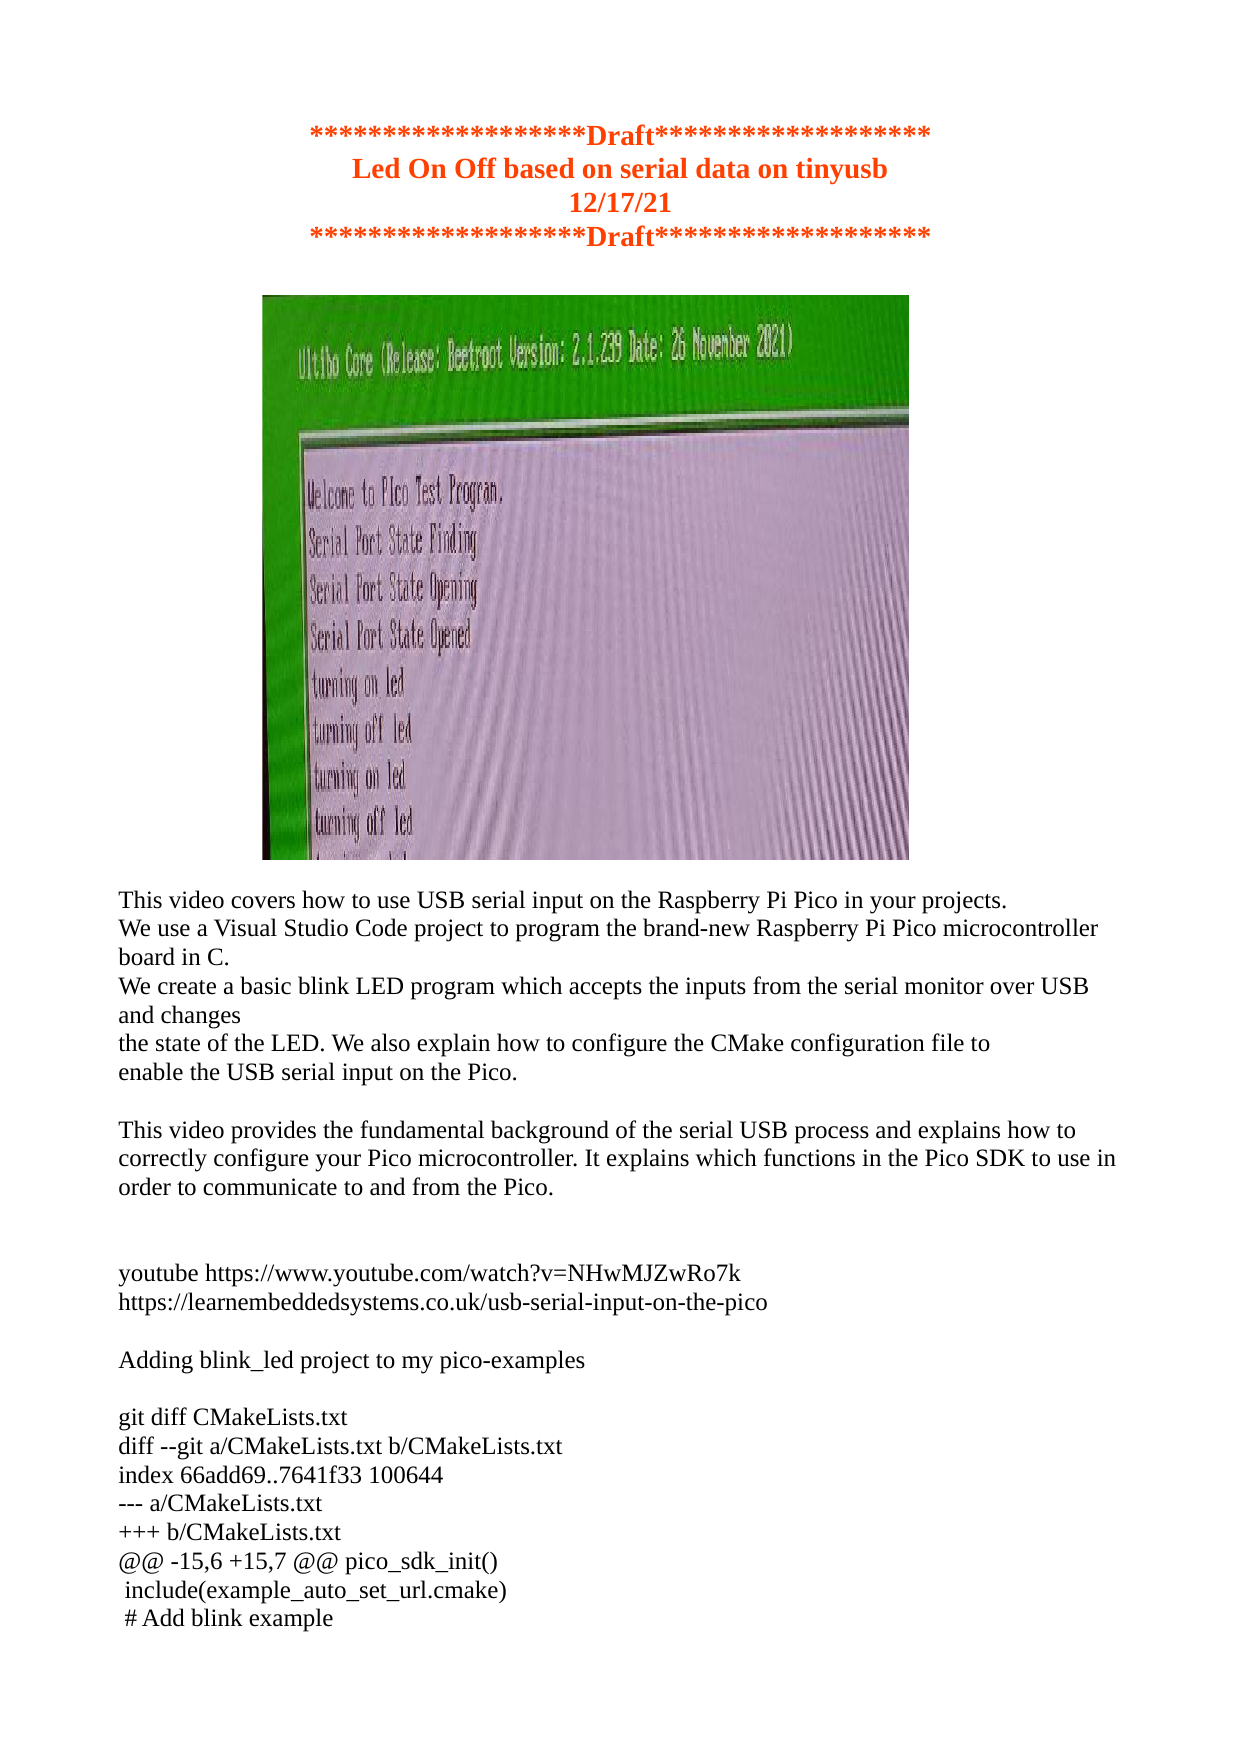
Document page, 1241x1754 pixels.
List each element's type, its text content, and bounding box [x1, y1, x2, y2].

text git diff CMakeLists.txt [118, 1402, 1122, 1431]
text We use a Visual Studio Code project to program the brand-new Raspberry Pi Pico microcontroller board in C. [118, 913, 1122, 971]
text the state of the LED. We also explain how to configure the CMake configuration file to [118, 1028, 1122, 1057]
text We create a basic blink LED program which accepts the inputs from the serial monitor over USB and changes [118, 971, 1122, 1028]
text # Add blink example [118, 1603, 1122, 1632]
text This video covers how to use USB serial input on the Raspberry Pi Pico in your projects. [118, 885, 1122, 913]
text enable the USB serial input on the Pico. [118, 1057, 1122, 1086]
text diff --git a/CMakeLists.txt b/CMakeLists.txt [118, 1431, 1122, 1460]
text @@ -15,6 +15,7 @@ pico_sdk_init() [118, 1546, 1122, 1575]
text https://learnembeddedsystems.co.uk/usb-serial-input-on-the-pico [118, 1287, 1122, 1316]
text *******************Draft******************* [118, 118, 1122, 152]
text youtube https://www.youtube.com/watch?v=NHwMJZwRo7k [118, 1258, 1122, 1287]
picture [262, 295, 909, 860]
text include(example_auto_set_url.cmake) [118, 1575, 1122, 1603]
text Adding blink_led project to my pico-examples [118, 1345, 1122, 1373]
text index 66add69..7641f33 100644 [118, 1460, 1122, 1488]
text Led On Off based on serial data on tinyusb [118, 152, 1122, 185]
text *******************Draft******************* [118, 219, 1122, 252]
text 12/17/21 [118, 185, 1122, 219]
text --- a/CMakeLists.txt [118, 1488, 1122, 1517]
text This video provides the fundamental background of the serial USB process and explains how to correctly configure your Pico microcontroller. It explains which functions in the Pico SDK to use in order to communicate to and from the Pico. [118, 1115, 1122, 1201]
text +++ b/CMakeLists.txt [118, 1517, 1122, 1546]
